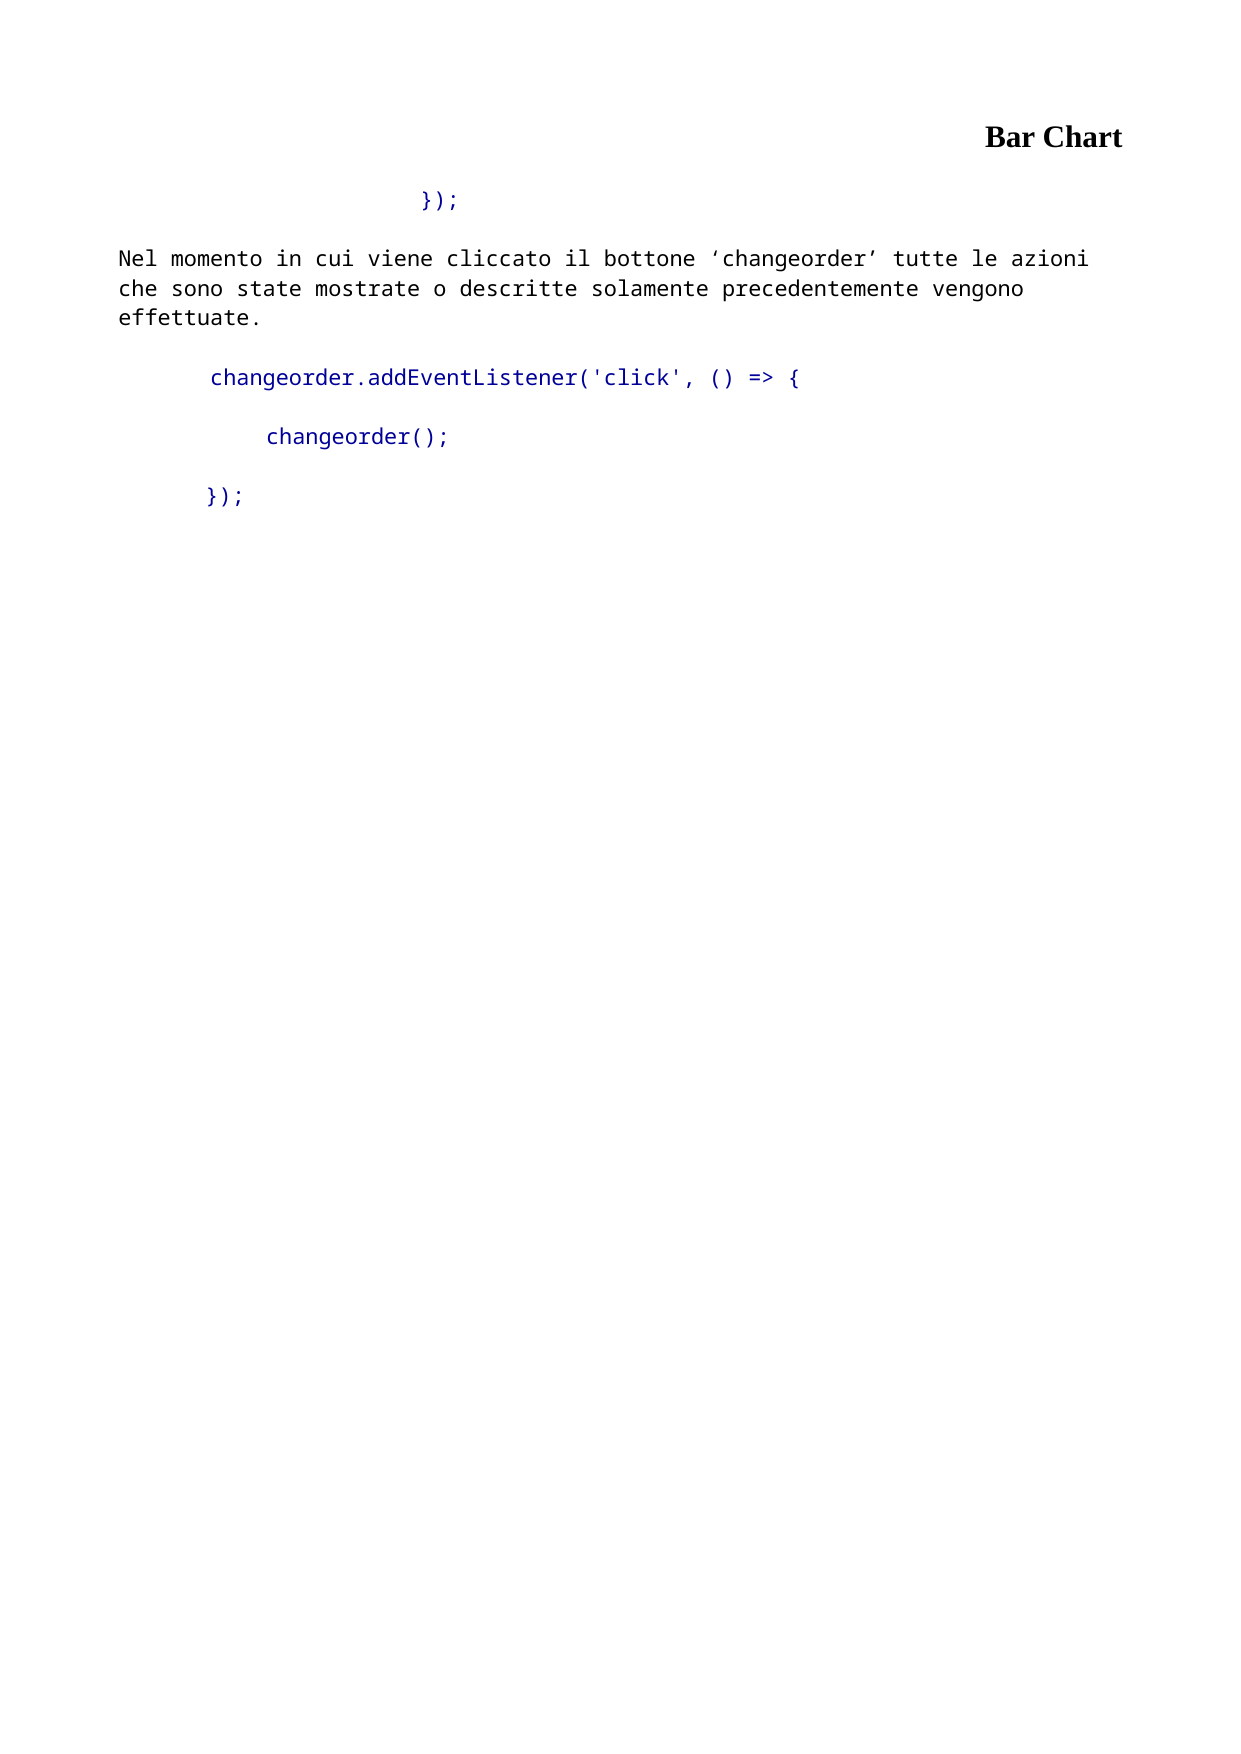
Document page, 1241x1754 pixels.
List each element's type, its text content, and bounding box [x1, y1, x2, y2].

text changeorder.addEventListener('click', () => { [118, 362, 1122, 391]
text }); [118, 183, 1122, 213]
text changeorder(); [118, 421, 1122, 451]
text Nel momento in cui viene cliccato il bottone ‘changeorder’ tutte le azioni che sono state mostrate o descritte solamente precedentemente vengono effettuate. [118, 243, 1122, 332]
text }); [118, 480, 1122, 510]
